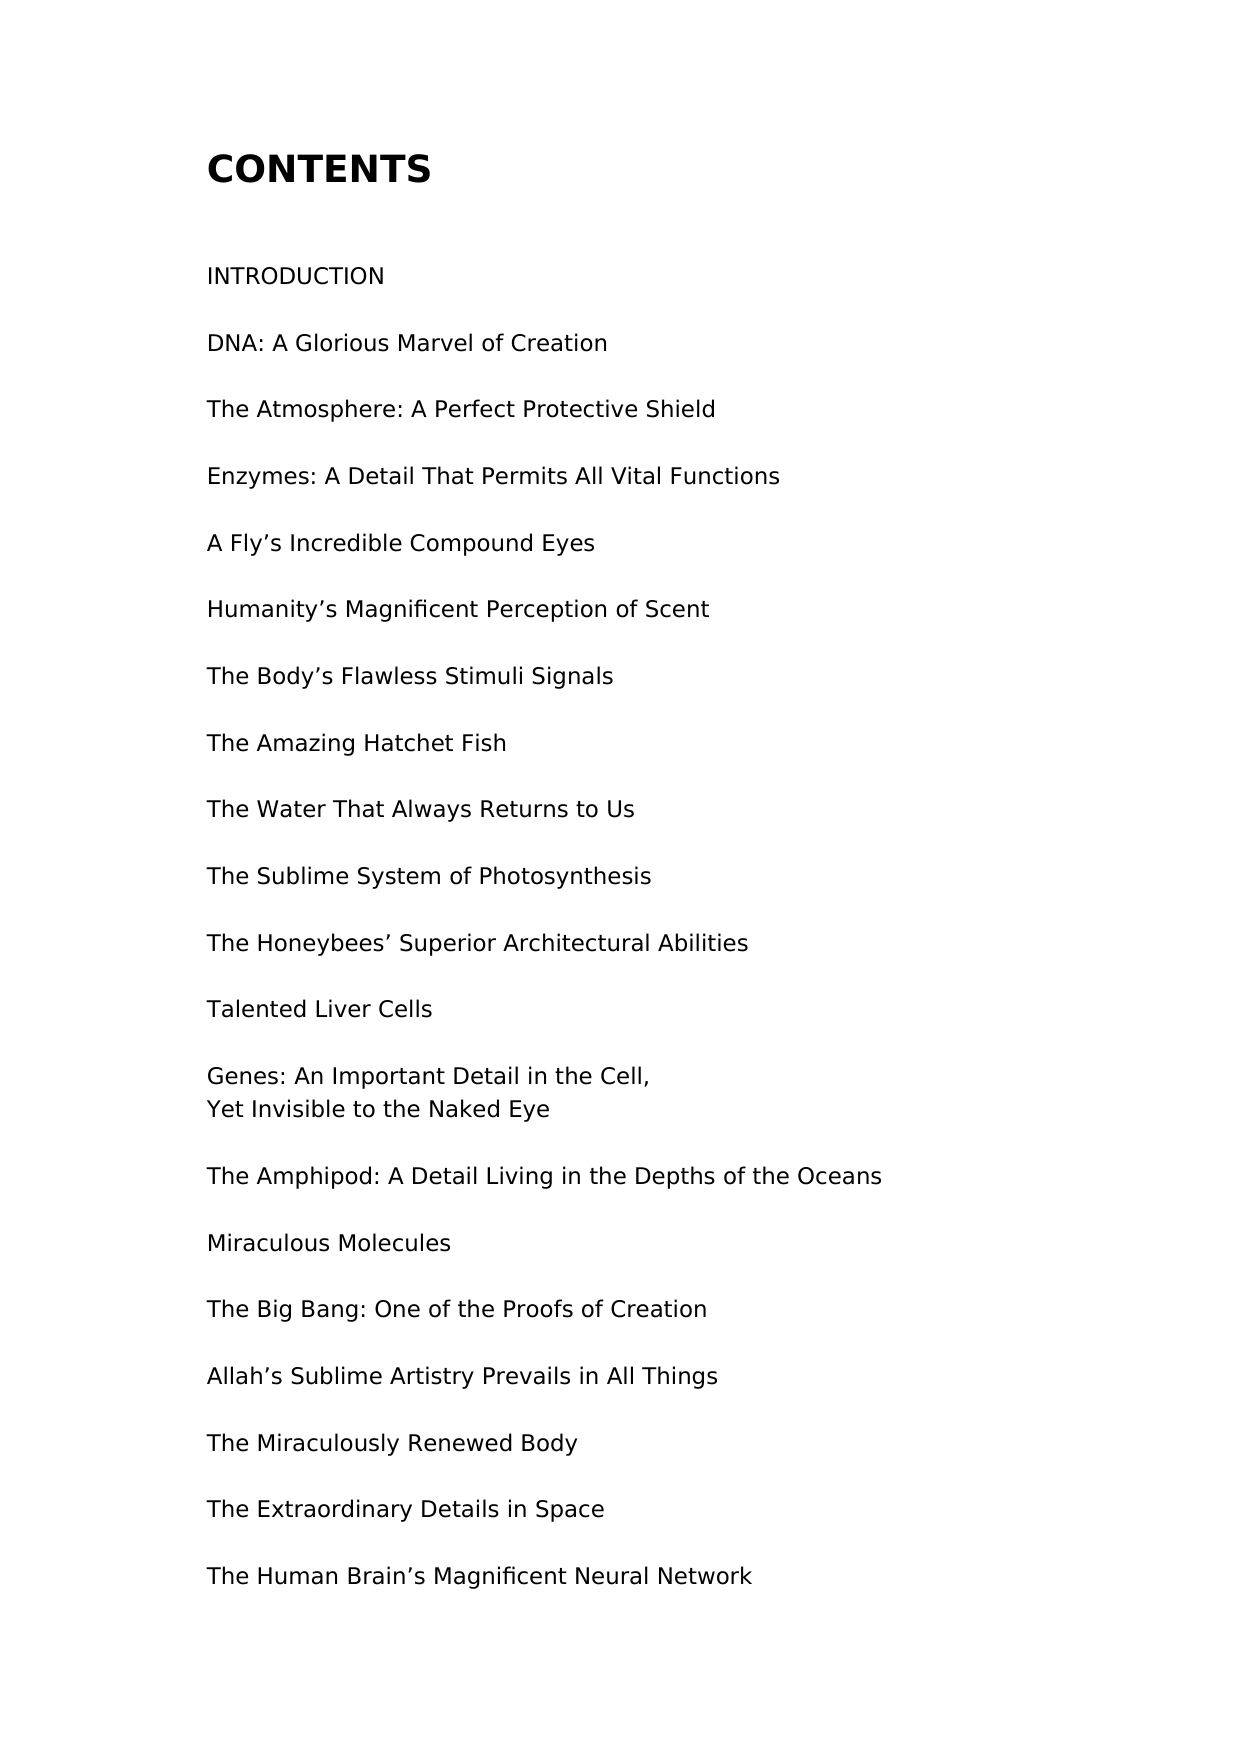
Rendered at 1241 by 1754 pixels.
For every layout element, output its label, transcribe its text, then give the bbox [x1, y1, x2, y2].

text Humanity’s Magnificent Perception of Scent [148, 591, 1126, 624]
text CONTENTS [148, 148, 1126, 191]
text The Water That Always Returns to Us [148, 791, 1126, 824]
text Yet Invisible to the Naked Eye [148, 1091, 1126, 1124]
text A Fly’s Incredible Compound Eyes [148, 524, 1126, 558]
text The Big Bang: One of the Proofs of Creation [148, 1291, 1126, 1324]
text The Honeybees’ Superior Architectural Abilities [148, 924, 1126, 958]
text The Miraculously Renewed Body [148, 1424, 1126, 1458]
text INTRODUCTION [148, 258, 1126, 291]
text Genes: An Important Detail in the Cell, [148, 1058, 1126, 1091]
text Enzymes: A Detail That Permits All Vital Functions [148, 458, 1126, 491]
text The Amazing Hatchet Fish [148, 724, 1126, 758]
text The Amphipod: A Detail Living in the Depths of the Oceans [148, 1158, 1126, 1191]
text DNA: A Glorious Marvel of Creation [148, 324, 1126, 358]
text The Sublime System of Photosynthesis [148, 858, 1126, 891]
text Allah’s Sublime Artistry Prevails in All Things [148, 1358, 1126, 1391]
text Miraculous Molecules [148, 1224, 1126, 1258]
text The Extraordinary Details in Space [148, 1491, 1126, 1524]
text Talented Liver Cells [148, 991, 1126, 1024]
text The Atmosphere: A Perfect Protective Shield [148, 391, 1126, 424]
text The Body’s Flawless Stimuli Signals [148, 658, 1126, 691]
text The Human Brain’s Magnificent Neural Network [148, 1558, 1126, 1591]
